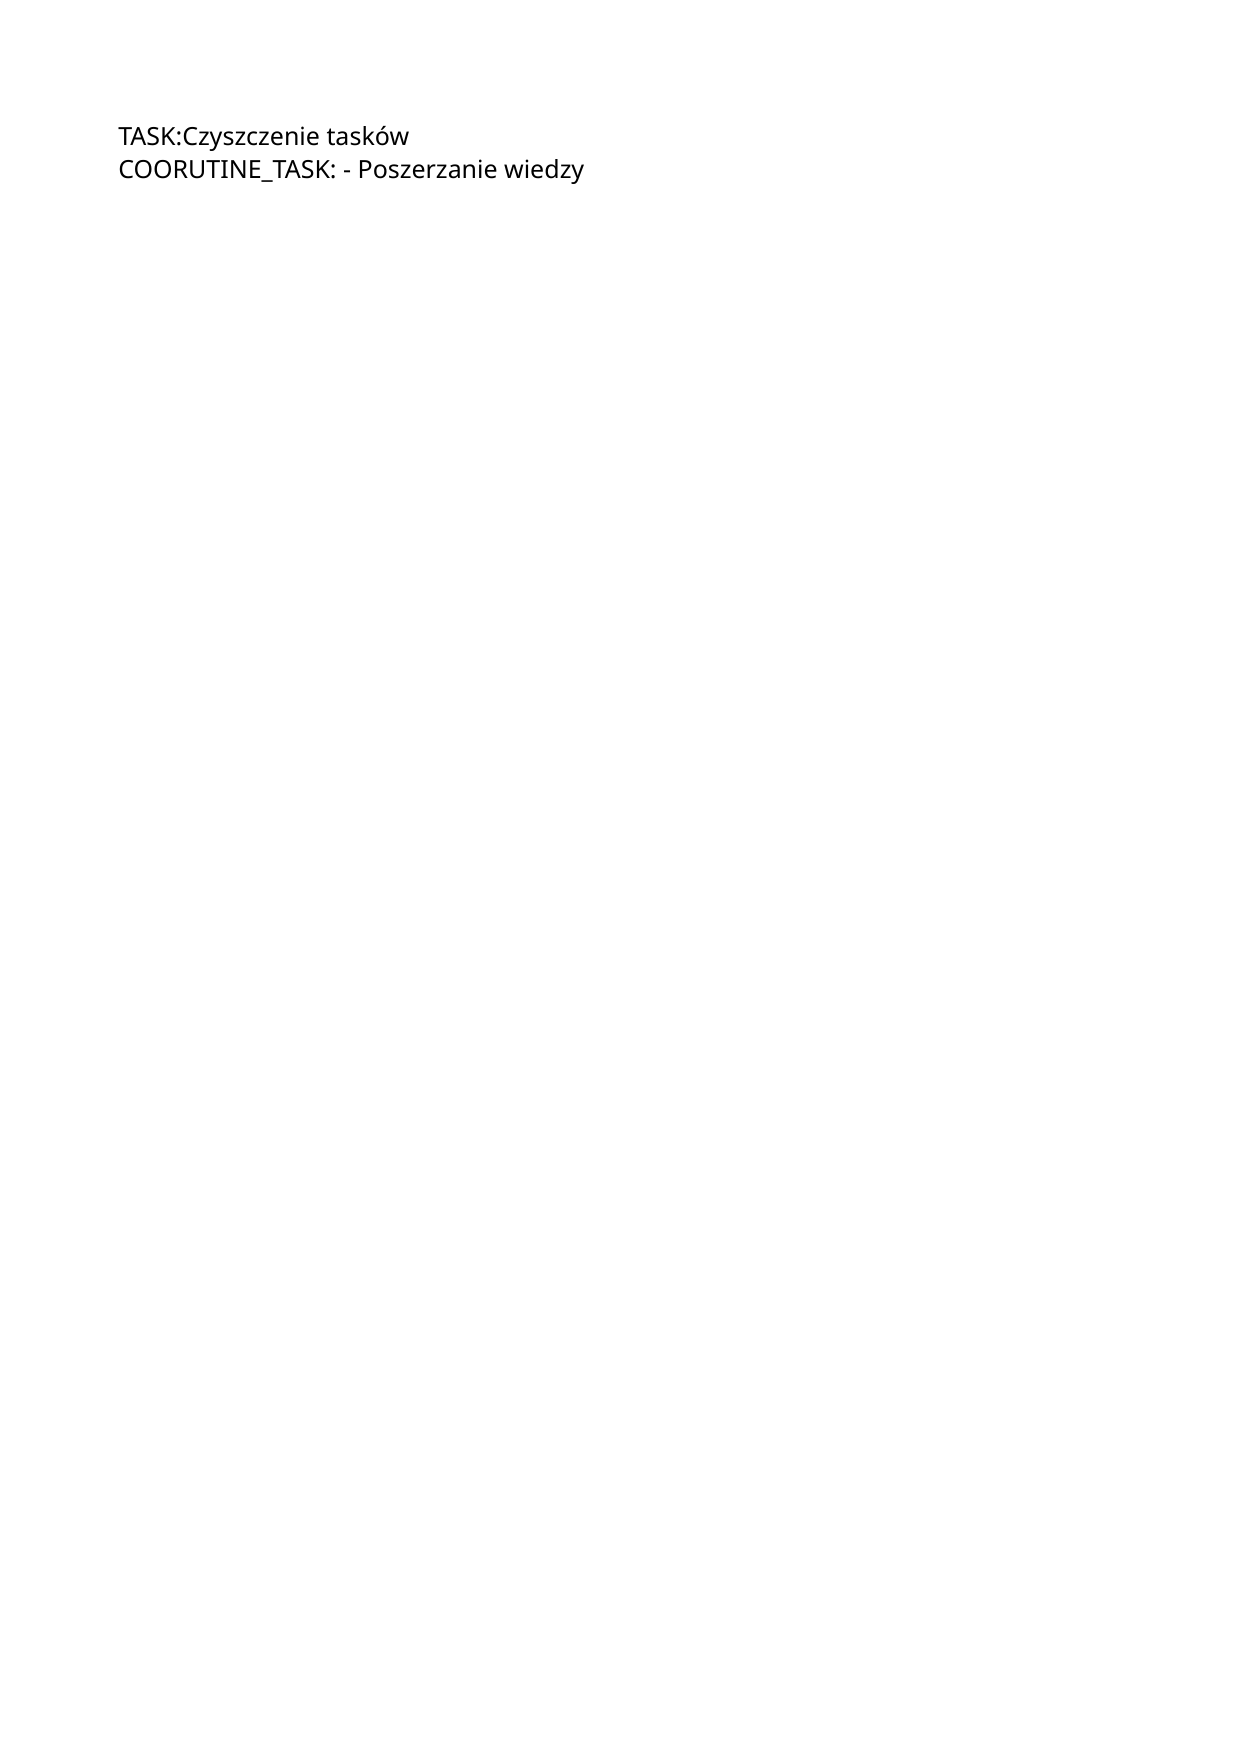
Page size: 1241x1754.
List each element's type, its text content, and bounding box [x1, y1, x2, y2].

text COORUTINE_TASK: - Poszerzanie wiedzy [118, 152, 1122, 186]
text TASK:Czyszczenie tasków [118, 118, 1122, 152]
